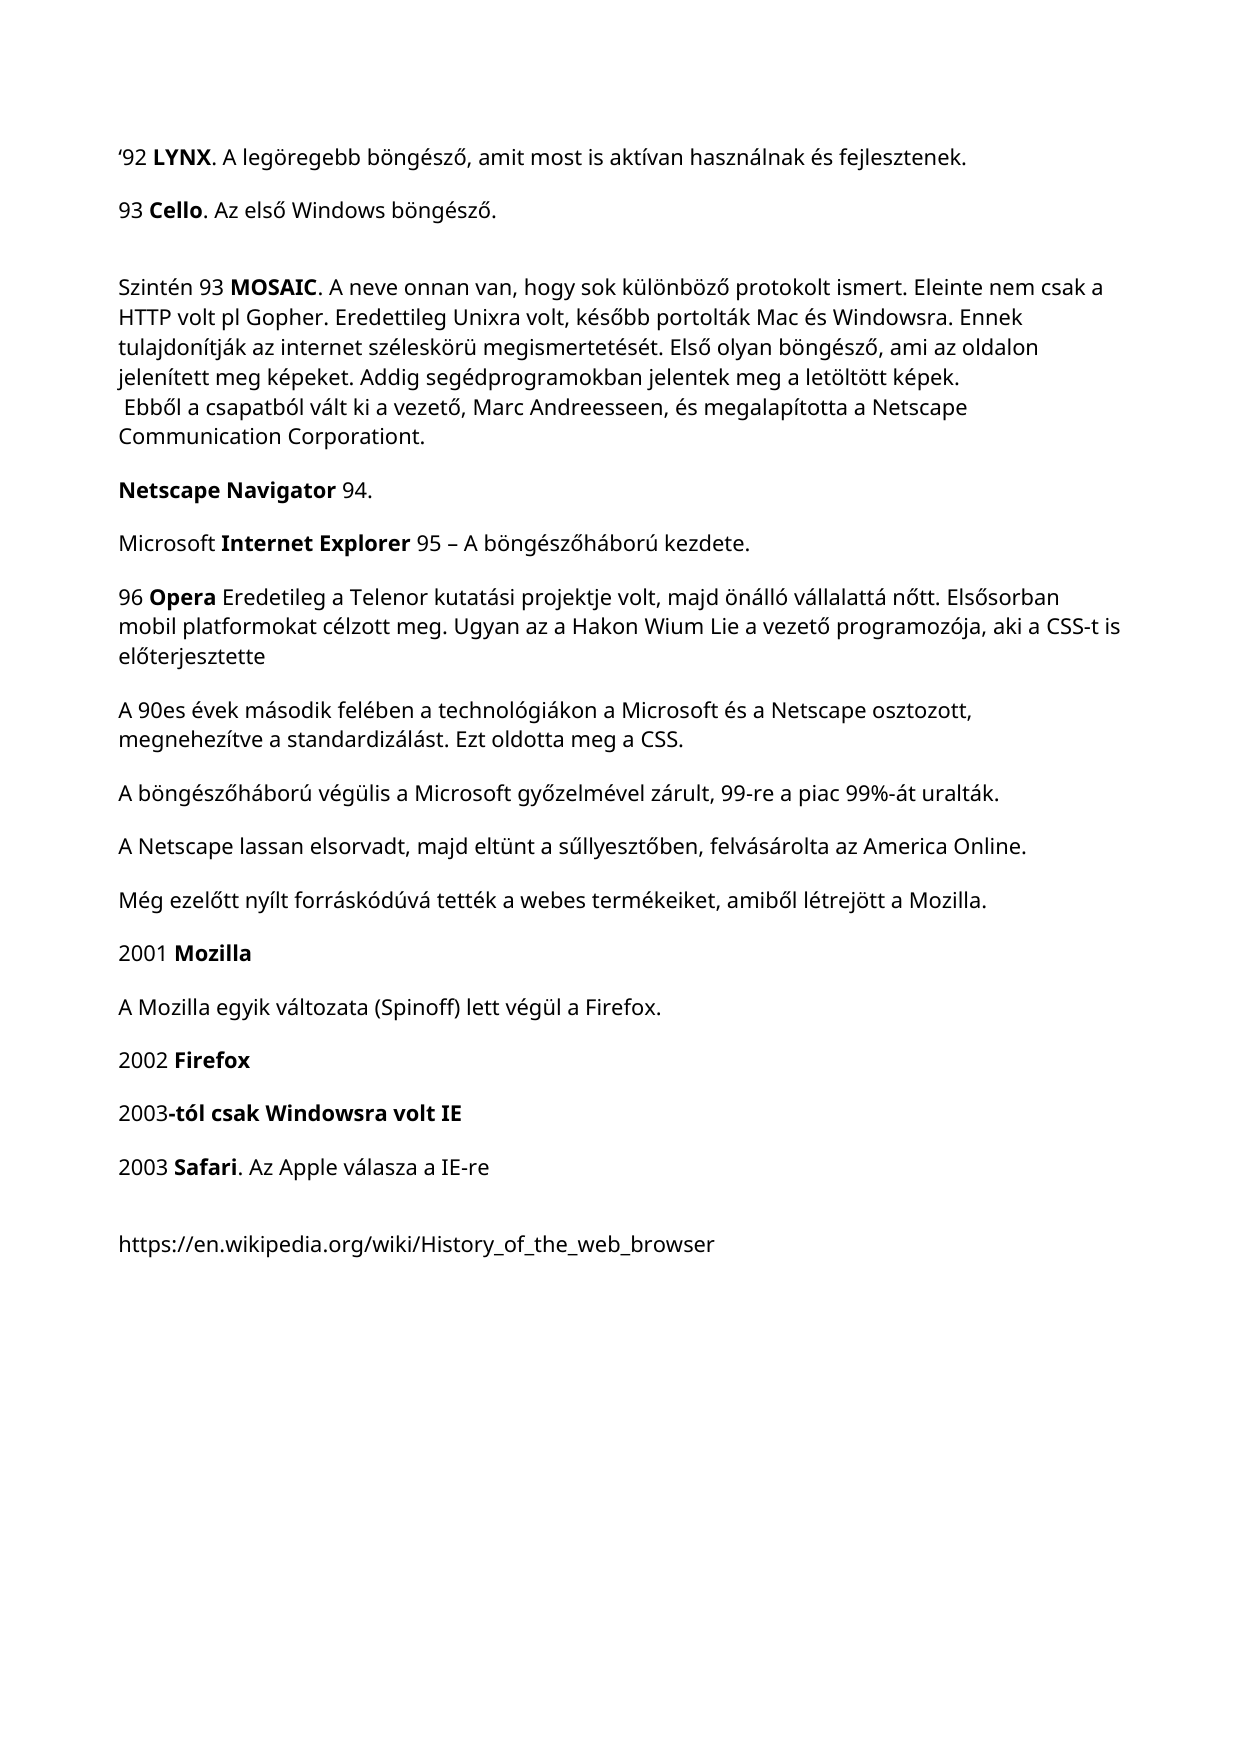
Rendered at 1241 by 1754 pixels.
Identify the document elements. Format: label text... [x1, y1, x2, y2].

text 2003 Safari. Az Apple válasza a IE-re [118, 1152, 1122, 1182]
text Még ezelőtt nyílt forráskódúvá tették a webes termékeiket, amiből létrejött a Mozilla. [118, 885, 1122, 914]
text A Netscape lassan elsorvadt, majd eltünt a sűllyesztőben, felvásárolta az America Online. [118, 831, 1122, 861]
text A Mozilla egyik változata (Spinoff) lett végül a Firefox. [118, 992, 1122, 1021]
text Ebből a csapatból vált ki a vezető, Marc Andreesseen, és megalapította a Netscape Communication Corporationt. [118, 391, 1122, 451]
text A 90es évek második felében a technológiákon a Microsoft és a Netscape osztozott, megnehezítve a standardizálást. Ezt oldotta meg a CSS. [118, 694, 1122, 754]
text Microsoft Internet Explorer 95 – A böngészőháború kezdete. [118, 528, 1122, 558]
text 2001 Mozilla [118, 938, 1122, 968]
text Netscape Navigator 94. [118, 475, 1122, 504]
text 2002 Firefox [118, 1045, 1122, 1075]
text A böngészőháború végülis a Microsoft győzelmével zárult, 99-re a piac 99%-át uralták. [118, 778, 1122, 808]
text 93 Cello. Az első Windows böngésző. [118, 195, 1122, 225]
text ‘92 LYNX. A legöregebb böngésző, amit most is aktívan használnak és fejlesztenek. [118, 142, 1122, 172]
text 96 Opera Eredetileg a Telenor kutatási projektje volt, majd önálló vállalattá nőtt. Elsősorban mobil platformokat célzott meg. Ugyan az a Hakon Wium Lie a vezető programozója, aki a CSS-t is előterjesztette [118, 582, 1122, 671]
text https://en.wikipedia.org/wiki/History_of_the_web_browser [118, 1229, 1122, 1259]
text 2003-tól csak Windowsra volt IE [118, 1098, 1122, 1128]
text Szintén 93 MOSAIC. A neve onnan van, hogy sok különböző protokolt ismert. Eleinte nem csak a HTTP volt pl Gopher. Eredettileg Unixra volt, később portolták Mac és Windowsra. Ennek tulajdonítják az internet széleskörü megismertetését. Első olyan böngésző, ami az oldalon jelenített meg képeket. Addig segédprogramokban jelentek meg a letöltött képek. [118, 272, 1122, 391]
